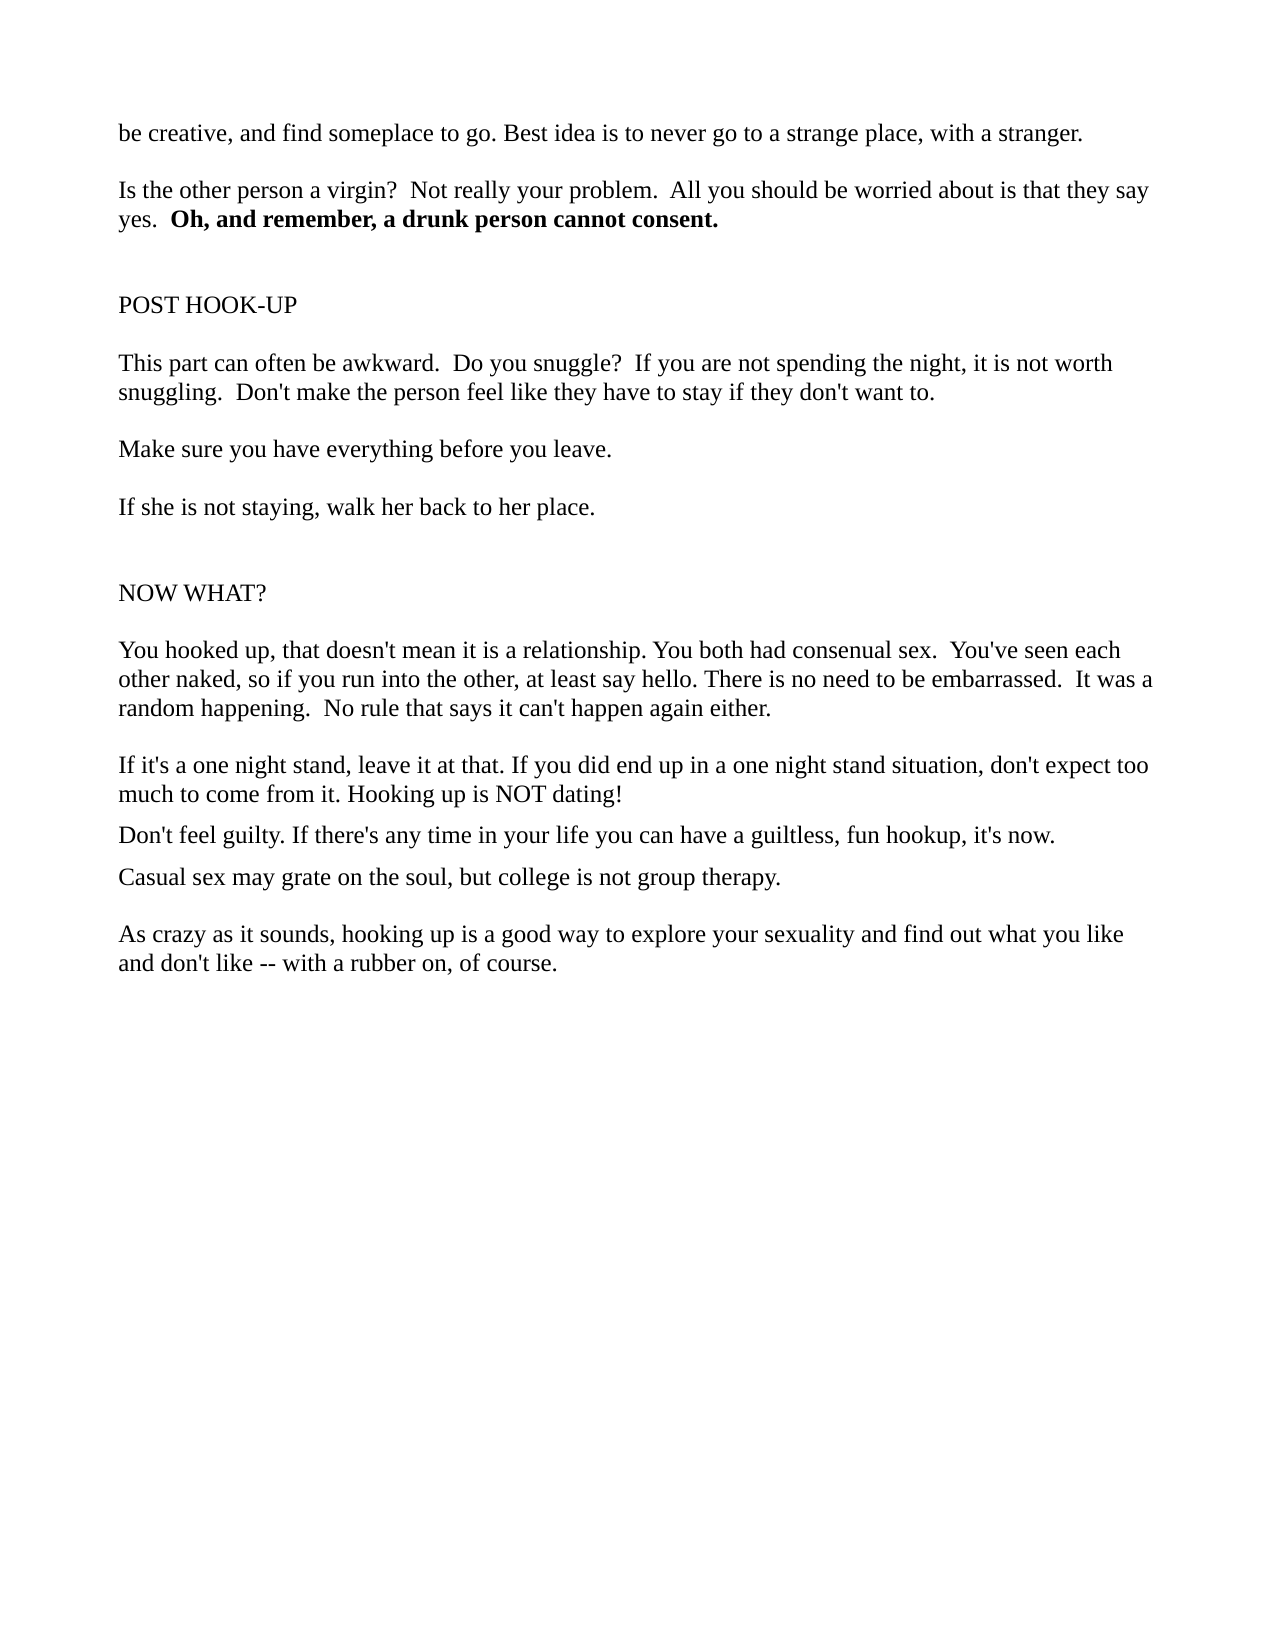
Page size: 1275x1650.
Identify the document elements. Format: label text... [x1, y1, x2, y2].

text As crazy as it sounds, hooking up is a good way to explore your sexuality and find out what you like and don't like -- with a rubber on, of course. [118, 919, 1157, 977]
text Make sure you have everything before you leave. [118, 434, 1157, 463]
text This part can often be awkward. Do you snuggle? If you are not spending the night, it is not worth snuggling. Don't make the person feel like they have to stay if they don't want to. [118, 348, 1157, 406]
text Is the other person a virgin? Not really your problem. All you should be worried about is that they say yes. Oh, and remember, a drunk person cannot consent. [118, 176, 1157, 233]
text Don't feel guilty. If there's any time in your life you can have a guiltless, fun hookup, it's now. [118, 821, 1157, 849]
text You hooked up, that doesn't mean it is a relationship. You both had consenual sex. You've seen each other naked, so if you run into the other, at least say hello. There is no need to be embarrassed. It was a random happening. No rule that says it can't happen again either. [118, 636, 1157, 722]
text POST HOOK-UP [118, 291, 1157, 319]
text NOW WHAT? [118, 578, 1157, 607]
text be creative, and find someplace to go. Best idea is to never go to a strange place, with a stranger. [118, 118, 1157, 147]
text If it's a one night stand, leave it at that. If you did end up in a one night stand situation, don't expect too much to come from it. Hooking up is NOT dating! [118, 751, 1157, 808]
text If she is not staying, walk her back to her place. [118, 492, 1157, 521]
text Casual sex may grate on the soul, but college is not group therapy. [118, 862, 1157, 891]
